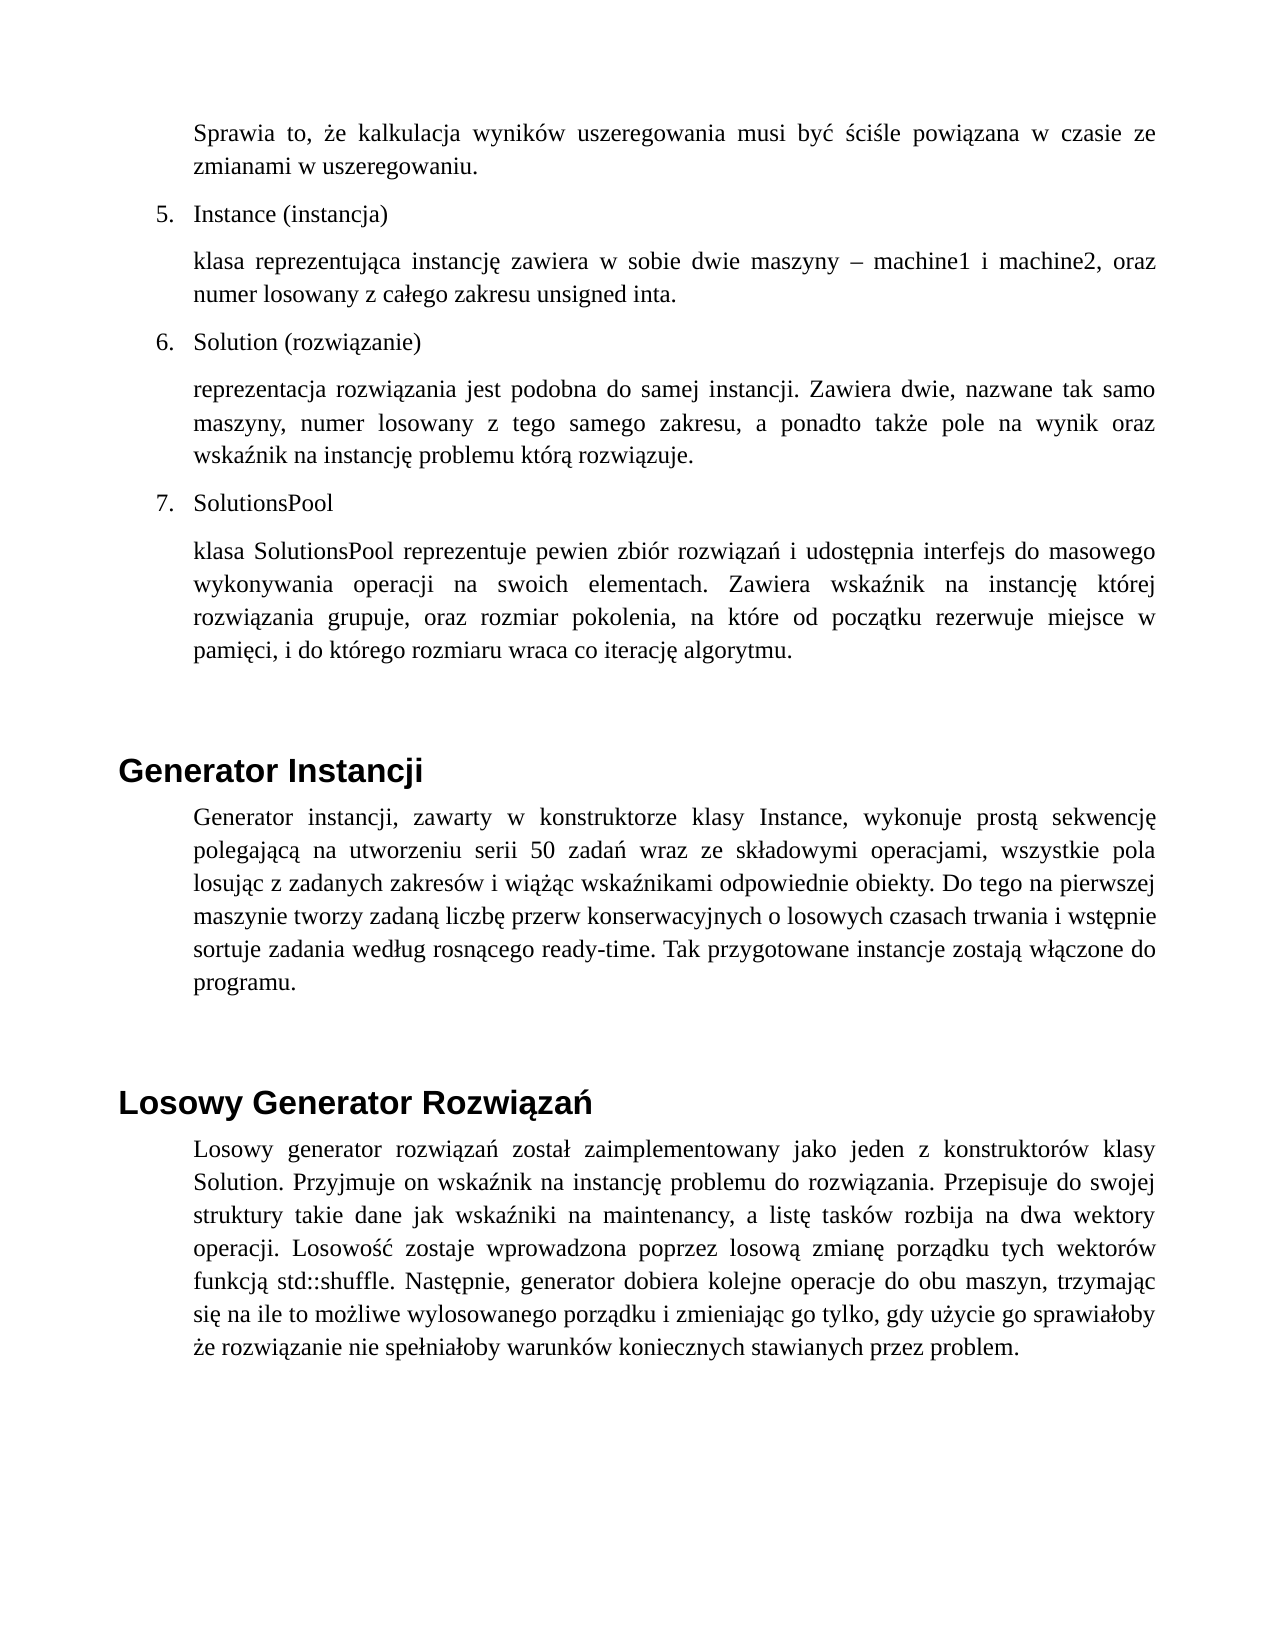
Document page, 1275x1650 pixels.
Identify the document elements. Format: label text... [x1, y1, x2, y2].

list klasa reprezentująca instancję zawiera w sobie dwie maszyny – machine1 i machine2, oraz numer losowany z całego zakresu unsigned inta. [156, 246, 1157, 308]
subtitle Generator Instancji [118, 751, 1157, 789]
list Generator instancji, zawarty w konstruktorze klasy Instance, wykonuje prostą sekwencję polegającą na utworzeniu serii 50 zadań wraz ze składowymi operacjami, wszystkie pola losując z zadanych zakresów i wiążąc wskaźnikami odpowiednie obiekty. Do tego na pierwszej maszynie tworzy zadaną liczbę przerw konserwacyjnych o losowych czasach trwania i wstępnie sortuje zadania według rosnącego ready-time. Tak przygotowane instancje zostają włączone do programu. [156, 802, 1157, 996]
list SolutionsPool [156, 488, 1157, 517]
list Losowy generator rozwiązań został zaimplementowany jako jeden z konstruktorów klasy Solution. Przyjmuje on wskaźnik na instancję problemu do rozwiązania. Przepisuje do swojej struktury takie dane jak wskaźniki na maintenancy, a listę tasków rozbija na dwa wektory operacji. Losowość zostaje wprowadzona poprzez losową zmianę porządku tych wektorów funkcją std::shuffle. Następnie, generator dobiera kolejne operacje do obu maszyn, trzymając się na ile to możliwe wylosowanego porządku i zmieniając go tylko, gdy użycie go sprawiałoby że rozwiązanie nie spełniałoby warunków koniecznych stawianych przez problem. [156, 1134, 1157, 1361]
list Sprawia to, że kalkulacja wyników uszeregowania musi być ściśle powiązana w czasie ze zmianami w uszeregowaniu. [156, 118, 1157, 180]
list klasa SolutionsPool reprezentuje pewien zbiór rozwiązań i udostępnia interfejs do masowego wykonywania operacji na swoich elementach. Zawiera wskaźnik na instancję której rozwiązania grupuje, oraz rozmiar pokolenia, na które od początku rezerwuje miejsce w pamięci, i do którego rozmiaru wraca co iterację algorytmu. [156, 536, 1157, 664]
list Instance (instancja) [156, 199, 1157, 227]
list reprezentacja rozwiązania jest podobna do samej instancji. Zawiera dwie, nazwane tak samo maszyny, numer losowany z tego samego zakresu, a ponadto także pole na wynik oraz wskaźnik na instancję problemu którą rozwiązuje. [156, 374, 1157, 469]
list Solution (rozwiązanie) [156, 327, 1157, 356]
subtitle Losowy Generator Rozwiązań [118, 1083, 1157, 1122]
